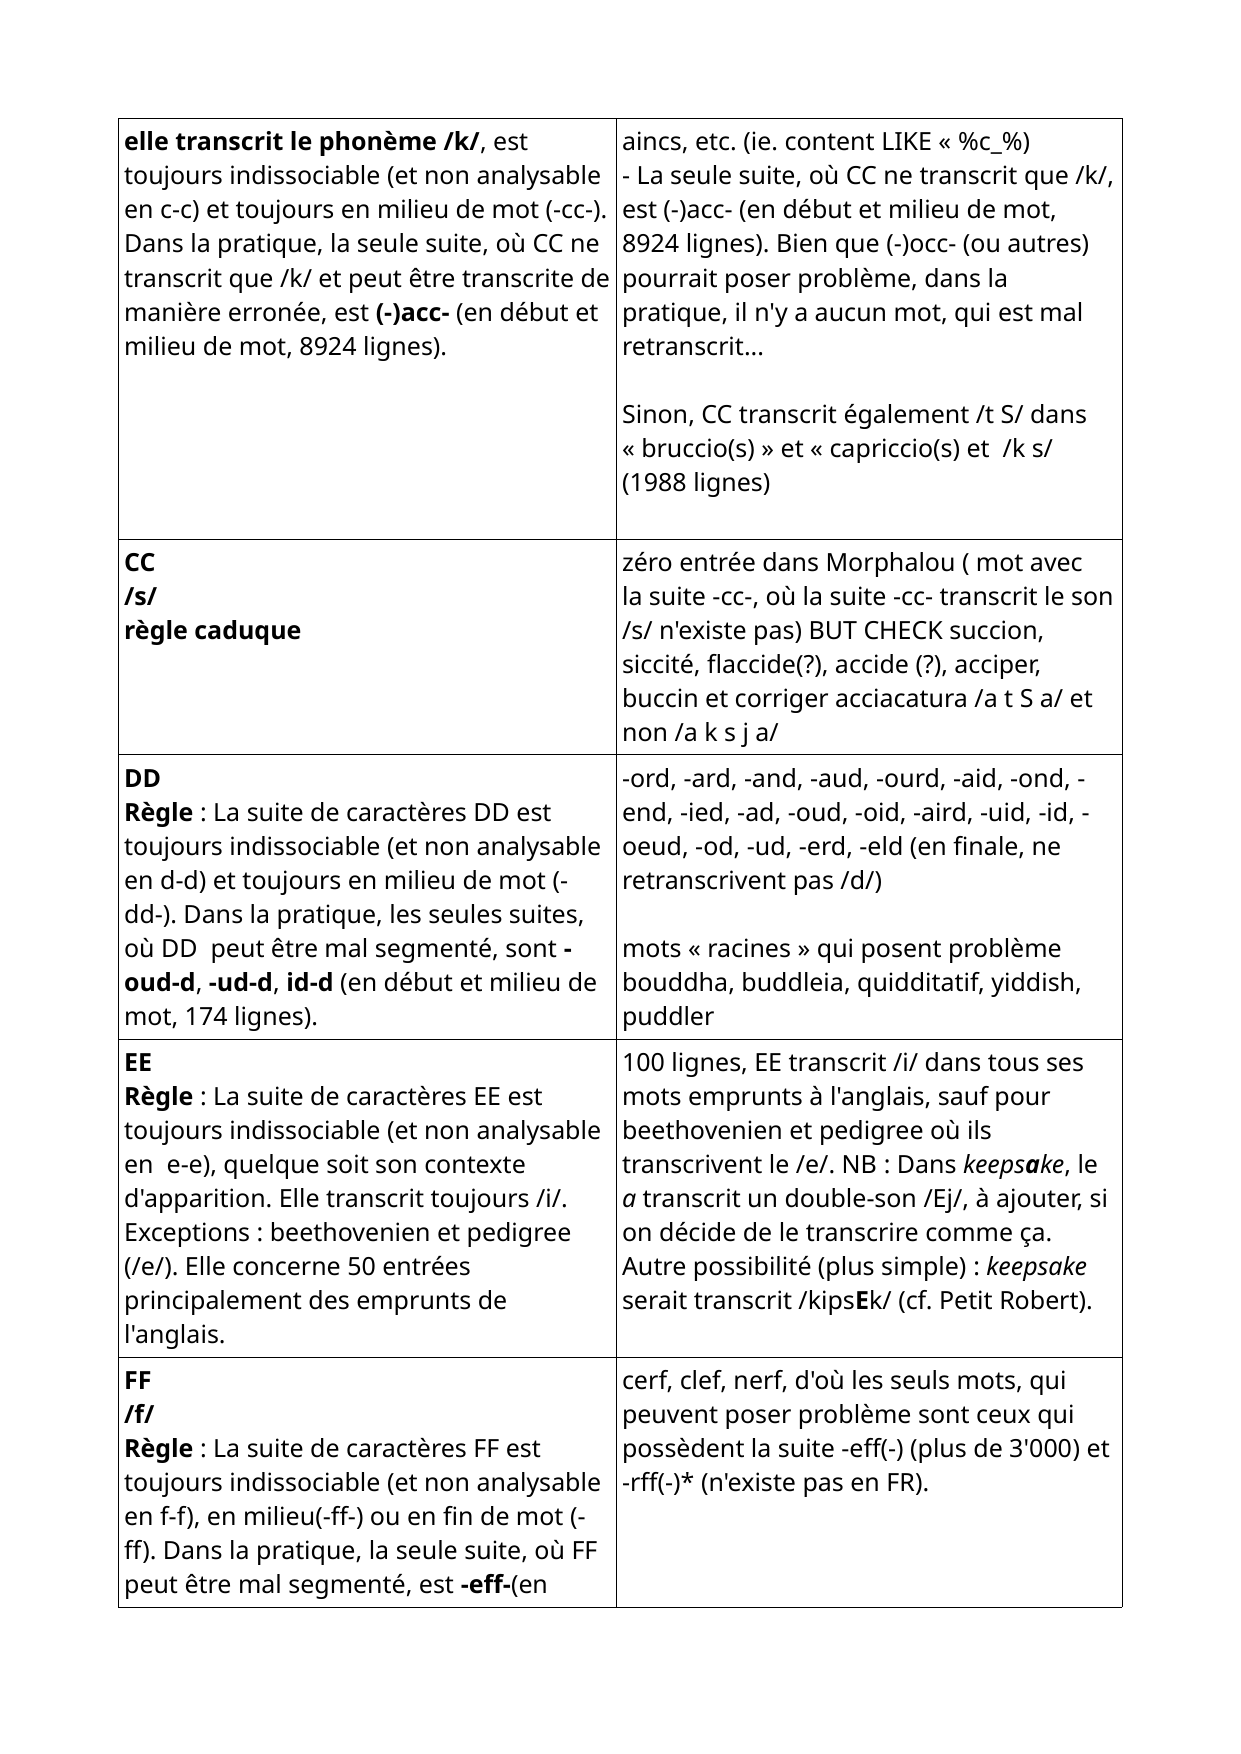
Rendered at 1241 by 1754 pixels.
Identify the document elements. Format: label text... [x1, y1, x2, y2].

table_cell 100 lignes, EE transcrit /i/ dans tous ses mots emprunts à l'anglais, sauf pour beethovenien et pedigree où ils transcrivent le /e/. NB : Dans keepsake, le a transcrit un double-son /Ej/, à ajouter, si on décide de le transcrire comme ça. Autre possibilité (plus simple) : keepsake serait transcrit /kipsEk/ (cf. Petit Robert). [617, 1040, 1122, 1357]
table_cell zéro entrée dans Morphalou ( mot avec la suite -cc-, où la suite -cc- transcrit le son /s/ n'existe pas) BUT CHECK succion, siccité, flaccide(?), accide (?), acciper, buccin et corriger acciacatura /a t S a/ et non /a k s j a/ [617, 540, 1122, 754]
table_cell elle transcrit le phonème /k/, est toujours indissociable (et non analysable en c-c) et toujours en milieu de mot (-cc-). Dans la pratique, la seule suite, où CC ne transcrit que /k/ et peut être transcrite de manière erronée, est (-)acc- (en début et milieu de mot, 8924 lignes). [119, 119, 616, 538]
table_cell CC /s/ règle caduque [119, 540, 616, 754]
table_cell DD Règle : La suite de caractères DD est toujours indissociable (et non analysable en d-d) et toujours en milieu de mot (-dd-). Dans la pratique, les seules suites, où DD peut être mal segmenté, sont -oud-d, -ud-d, id-d (en début et milieu de mot, 174 lignes). [119, 755, 616, 1038]
table_cell -aincs, etc. (ie. content LIKE « %c_%) - La seule suite, où CC ne transcrit que /k/, est (-)acc- (en début et milieu de mot, 8924 lignes). Bien que (-)occ- (ou autres) pourrait poser problème, dans la pratique, il n'y a aucun mot, qui est mal retranscrit... Sinon, CC transcrit également /t S/ dans « bruccio(s) » et « capriccio(s) et /k s/ (1988 lignes) [617, 119, 1122, 538]
table_cell cerf, clef, nerf, d'où les seuls mots, qui peuvent poser problème sont ceux qui possèdent la suite -eff(-) (plus de 3'000) et -rff(-)* (n'existe pas en FR). [617, 1358, 1122, 1607]
table_cell EE Règle : La suite de caractères EE est toujours indissociable (et non analysable en e-e), quelque soit son contexte d'apparition. Elle transcrit toujours /i/. Exceptions : beethovenien et pedigree (/e/). Elle concerne 50 entrées principalement des emprunts de l'anglais. [119, 1040, 616, 1357]
table_cell FF /f/ Règle : La suite de caractères FF est toujours indissociable (et non analysable en f-f), en milieu(-ff-) ou en fin de mot (-ff). Dans la pratique, la seule suite, où FF peut être mal segmenté, est -eff-(en [119, 1358, 616, 1607]
table_cell -ord, -ard, -and, -aud, -ourd, -aid, -ond, -end, -ied, -ad, -oud, -oid, -aird, -uid, -id, -oeud, -od, -ud, -erd, -eld (en finale, ne retranscrivent pas /d/) mots « racines » qui posent problème bouddha, buddleia, quidditatif, yiddish, puddler [617, 755, 1122, 1038]
